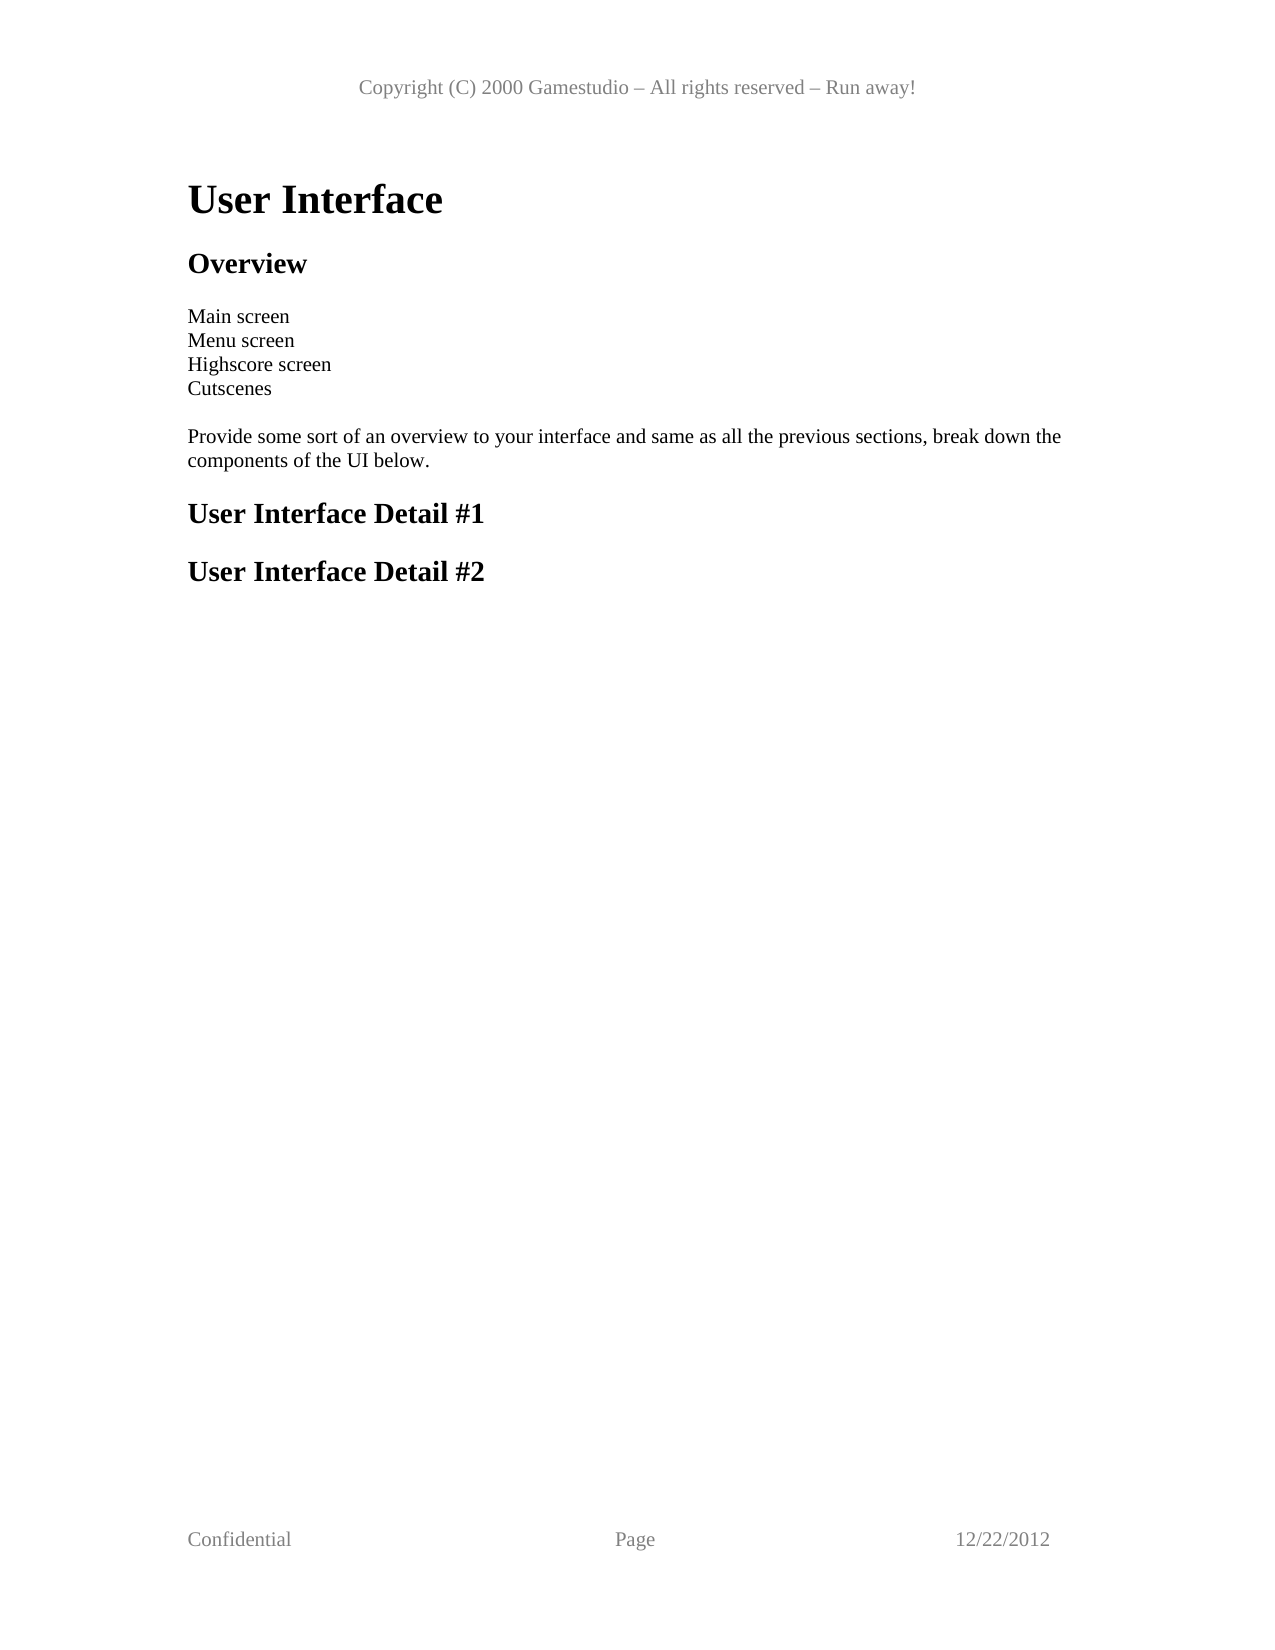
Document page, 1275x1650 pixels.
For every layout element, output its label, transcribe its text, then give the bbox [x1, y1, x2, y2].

text Provide some sort of an overview to your interface and same as all the previous sections, break down the components of the UI below. [187, 424, 1087, 472]
text Highscore screen [187, 352, 1087, 376]
subtitle User Interface Detail #1 [187, 496, 1087, 530]
subtitle Overview [187, 246, 1087, 279]
text Cutscenes [187, 376, 1087, 400]
text Menu screen [187, 328, 1087, 352]
subtitle User Interface Detail #2 [187, 554, 1087, 587]
subtitle User Interface [187, 174, 1087, 222]
text Main screen [187, 304, 1087, 328]
